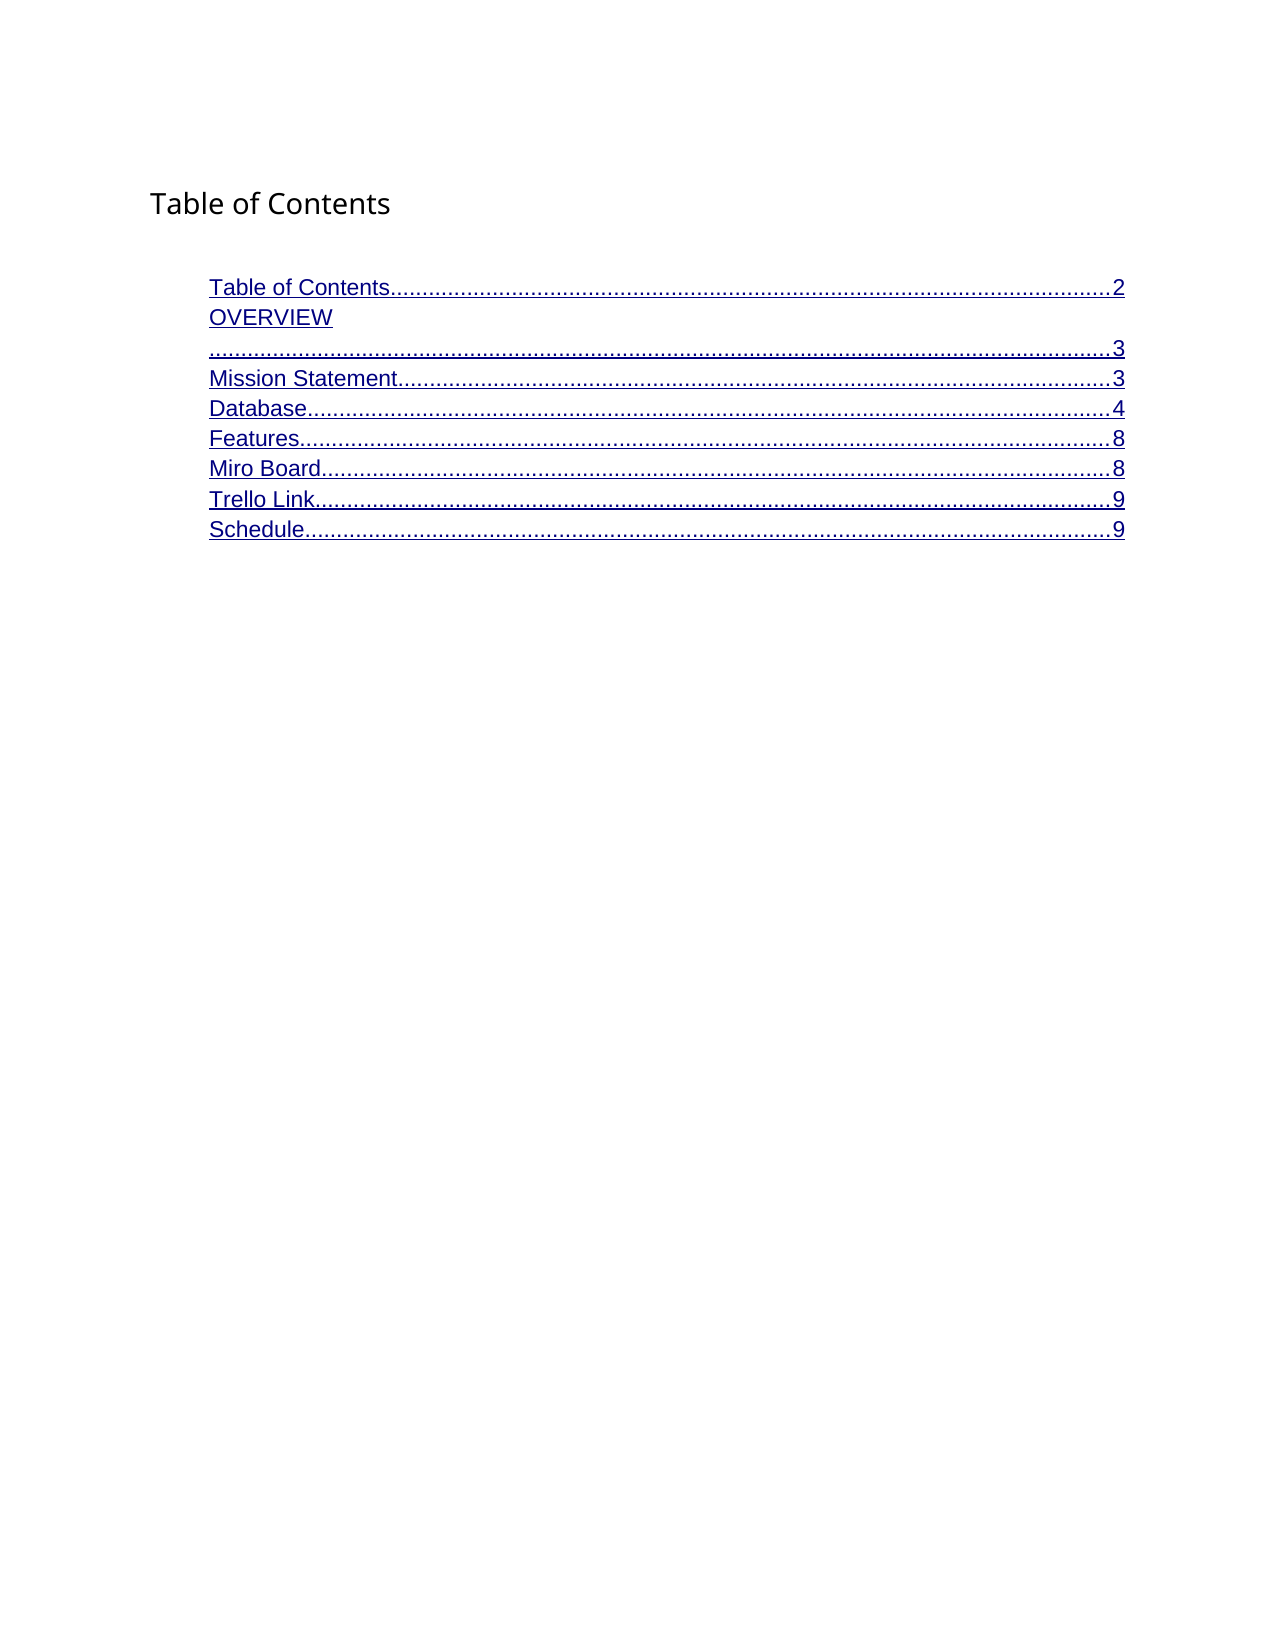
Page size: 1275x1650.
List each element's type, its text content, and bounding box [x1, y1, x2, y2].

text Database 4 [209, 395, 1125, 418]
text OVERVIEW 3 [209, 304, 1125, 357]
text Table of Contents 2 [209, 274, 1125, 297]
text Mission Statement 3 [209, 365, 1125, 388]
text Features 8 [209, 425, 1125, 448]
subtitle Table of Contents [150, 183, 1125, 223]
text Schedule 9 [209, 516, 1125, 539]
text Miro Board 8 [209, 455, 1125, 478]
text Trello Link 9 [209, 486, 1125, 508]
